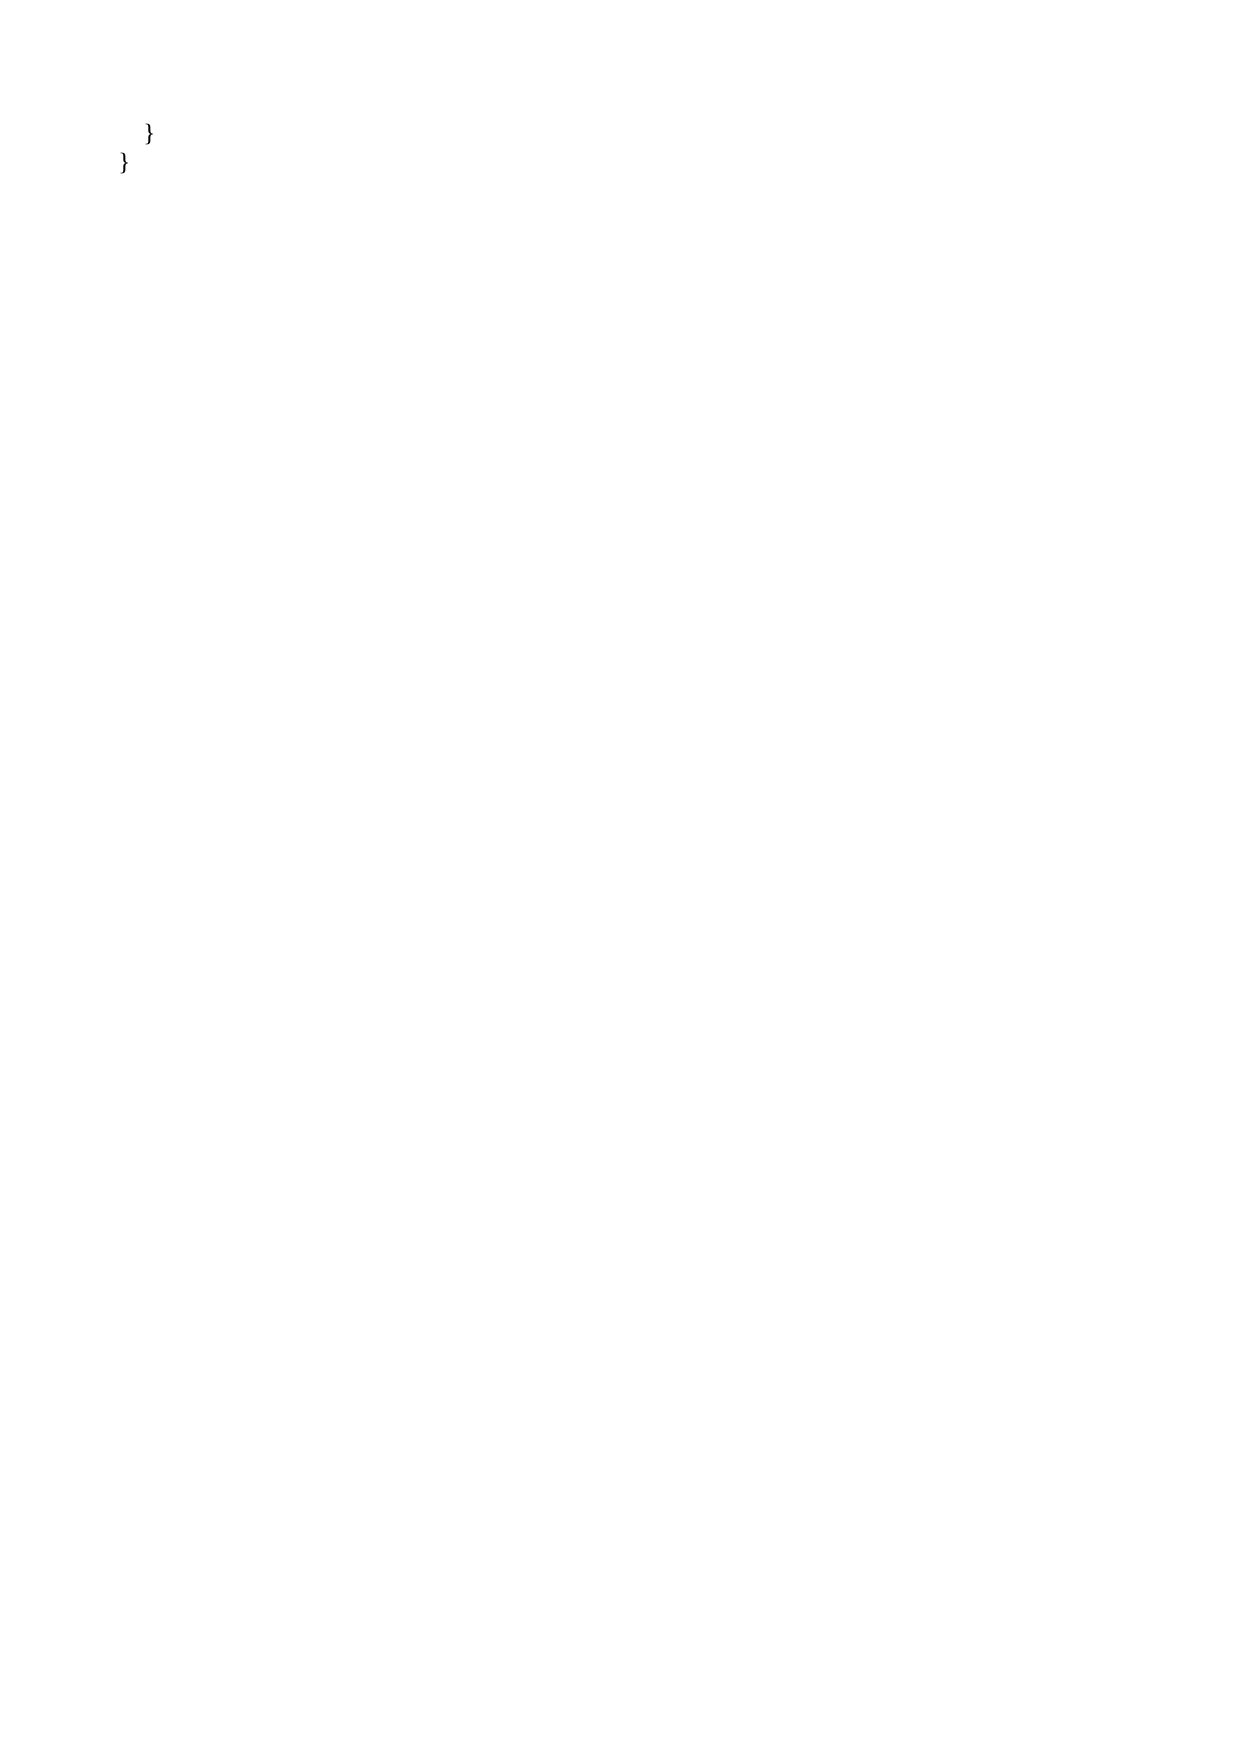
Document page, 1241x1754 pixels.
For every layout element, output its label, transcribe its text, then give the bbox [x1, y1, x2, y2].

text } [118, 118, 1122, 147]
text } [118, 147, 1122, 176]
